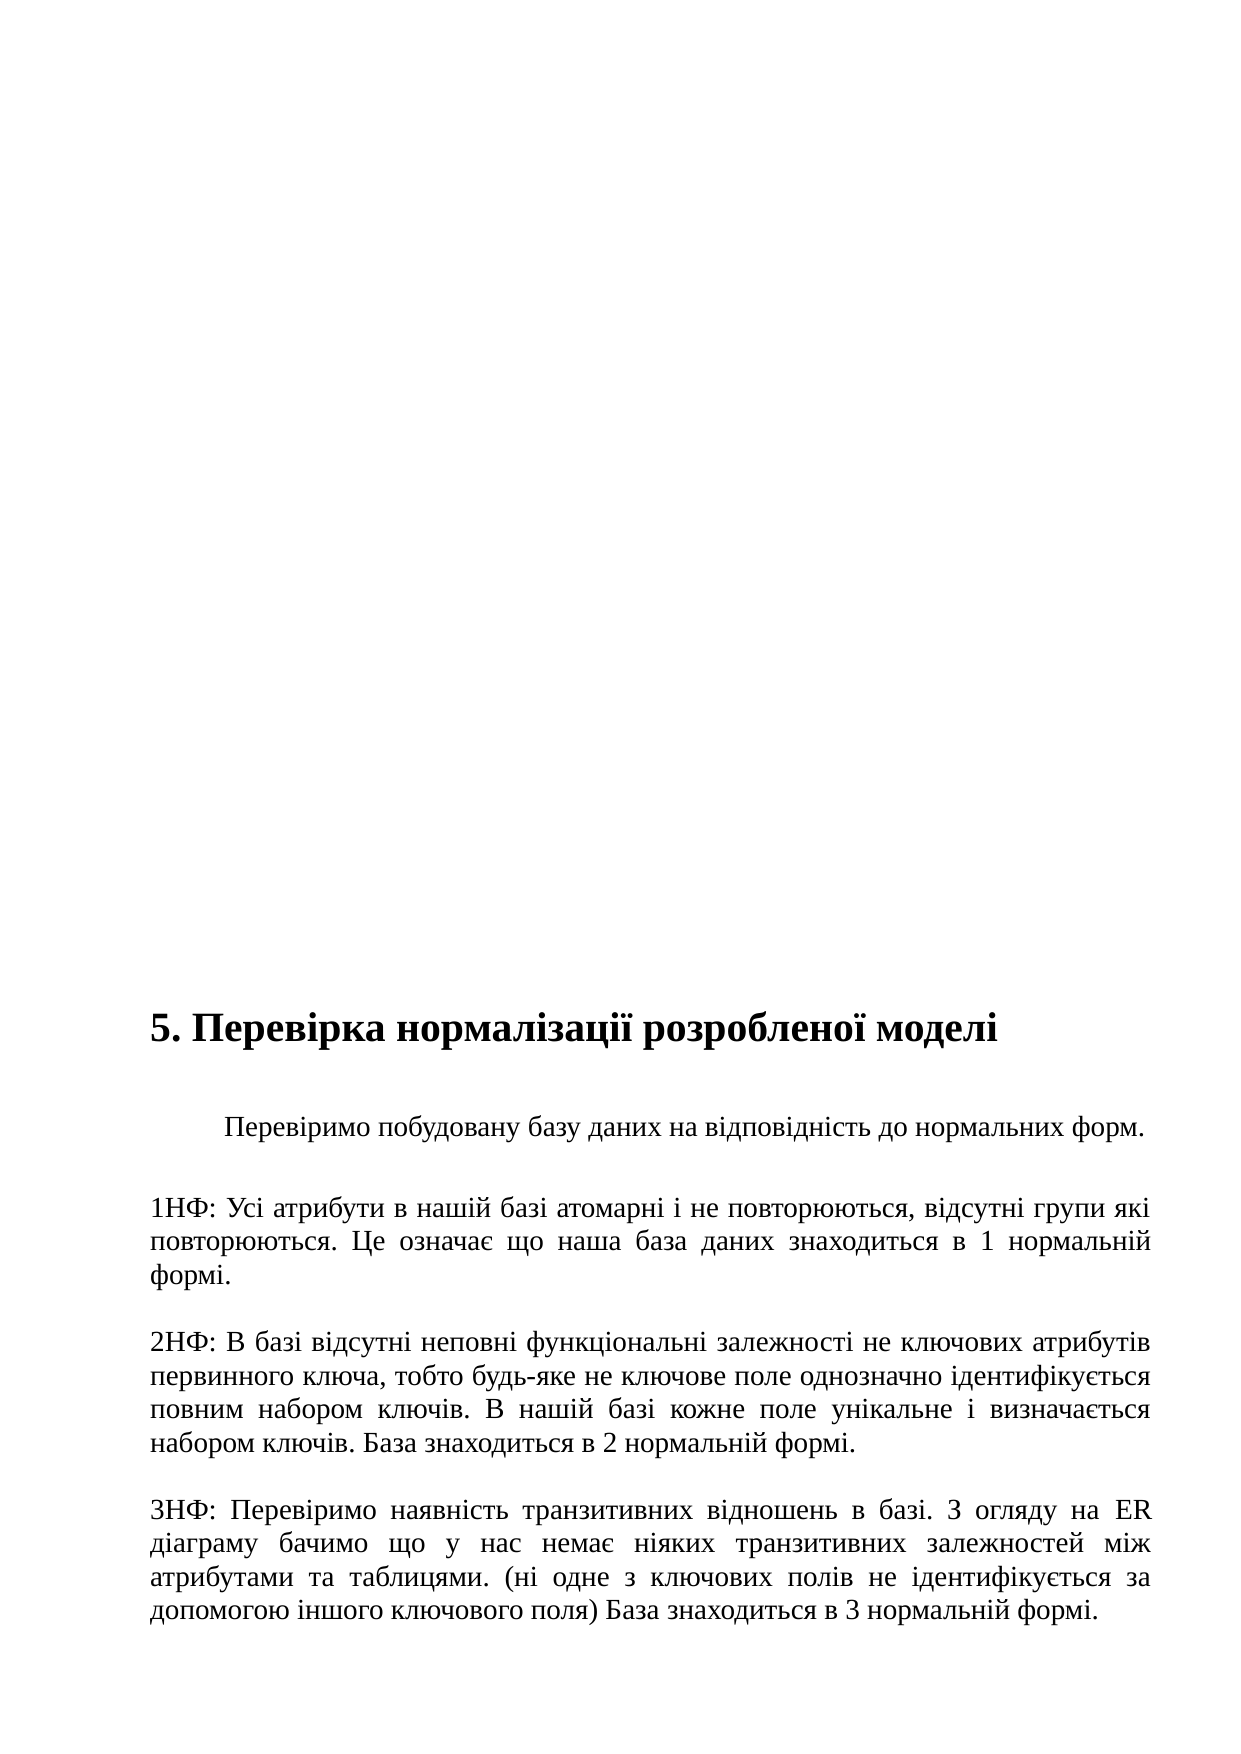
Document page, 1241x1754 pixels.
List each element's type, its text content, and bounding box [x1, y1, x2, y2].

text 3НФ: Перевіримо наявність транзитивних відношень в базі. З огляду на ER діаграму бачимо що у нас немає ніяких транзитивних залежностей між атрибутами та таблицями. (ні одне з ключових полів не ідентифікується за допомогою іншого ключового поля) База знаходиться в 3 нормальній формі. [150, 1492, 1152, 1626]
text 5. Перевірка нормалізації розробленої моделі [150, 1002, 1152, 1050]
text Перевіримо побудовану базу даних на відповідність до нормальних форм. [150, 1109, 1152, 1143]
text 1НФ: Усі атрибути в нашій базі атомарні і не повторюються, відсутні групи які повторюються. Це означає що наша база даних знаходиться в 1 нормальній формі. [150, 1190, 1152, 1291]
text 2НФ: В базі відсутні неповні функціональні залежності не ключових атрибутів первинного ключа, тобто будь-яке не ключове поле однозначно ідентифікується повним набором ключів. В нашій базі кожне поле унікальне і визначається набором ключів. База знаходиться в 2 нормальній формі. [150, 1324, 1152, 1458]
